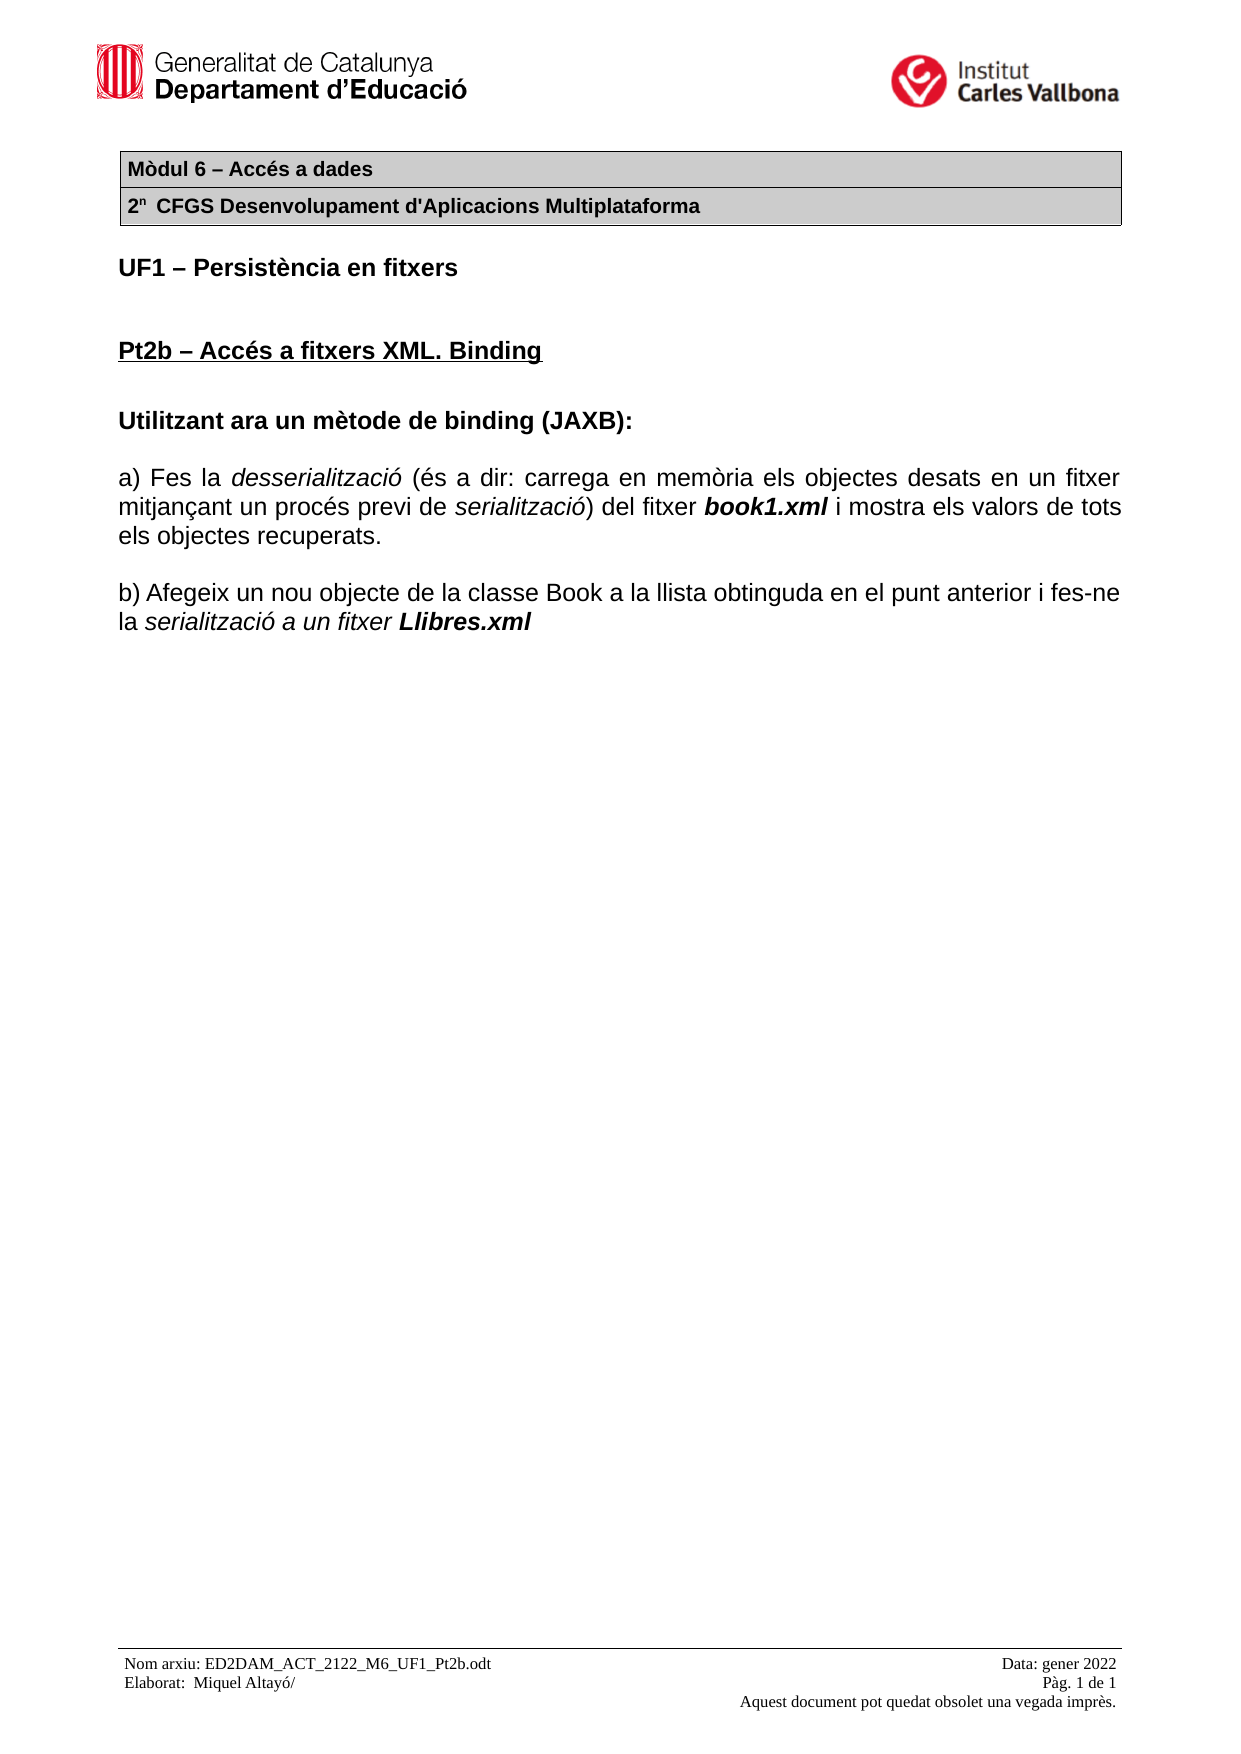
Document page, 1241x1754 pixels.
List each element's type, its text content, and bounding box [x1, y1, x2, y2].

text UF1 – Persistència en fitxers [118, 253, 1122, 282]
picture [97, 44, 494, 107]
text a) Fes la desserialització (és a dir: carrega en memòria els objectes desats en un fitxer mitjançant un procés previ de serialització) del fitxer book1.xml i mostra els valors de tots els objectes recuperats. [118, 463, 1122, 550]
text Utilitzant ara un mètode de binding (JAXB): [118, 406, 1122, 435]
picture [889, 51, 1130, 110]
text b) Afegeix un nou objecte de la classe Book a la llista obtinguda en el punt anterior i fes-ne la serialització a un fitxer Llibres.xml [118, 578, 1122, 636]
table_cell 2n CFGS Desenvolupament d'Aplicacions Multiplataforma [121, 188, 1121, 224]
text Pt2b – Accés a fitxers XML. Binding [118, 336, 1122, 365]
table_header Mòdul 6 – Accés a dades [121, 152, 1121, 187]
